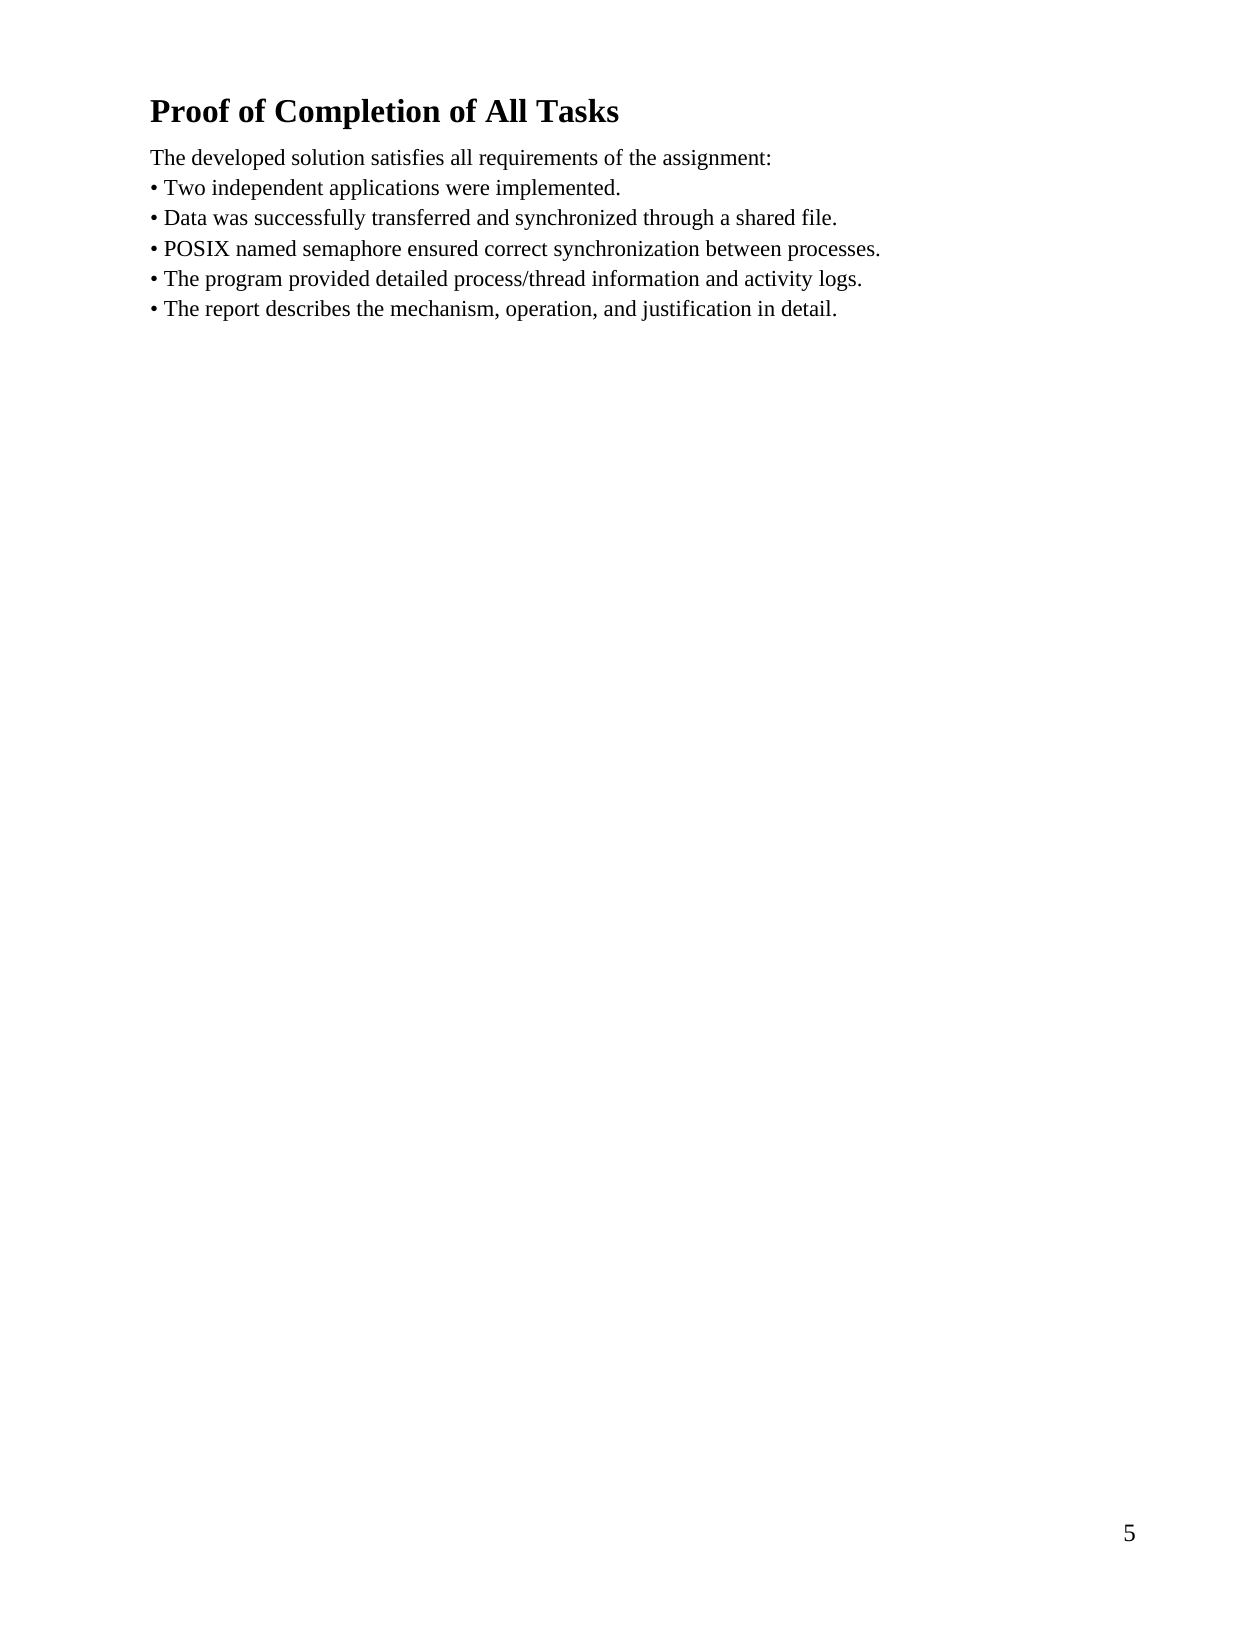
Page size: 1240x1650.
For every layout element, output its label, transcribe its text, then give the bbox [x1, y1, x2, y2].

subtitle Proof of Completion of All Tasks [150, 92, 1135, 130]
text The developed solution satisfies all requirements of the assignment: • Two independent applications were implemented. • Data was successfully transferred and synchronized through a shared file. • POSIX named semaphore ensured correct synchronization between processes. • The program provided detailed process/thread information and activity logs. • The report describes the mechanism, operation, and justification in detail. [150, 144, 1135, 321]
